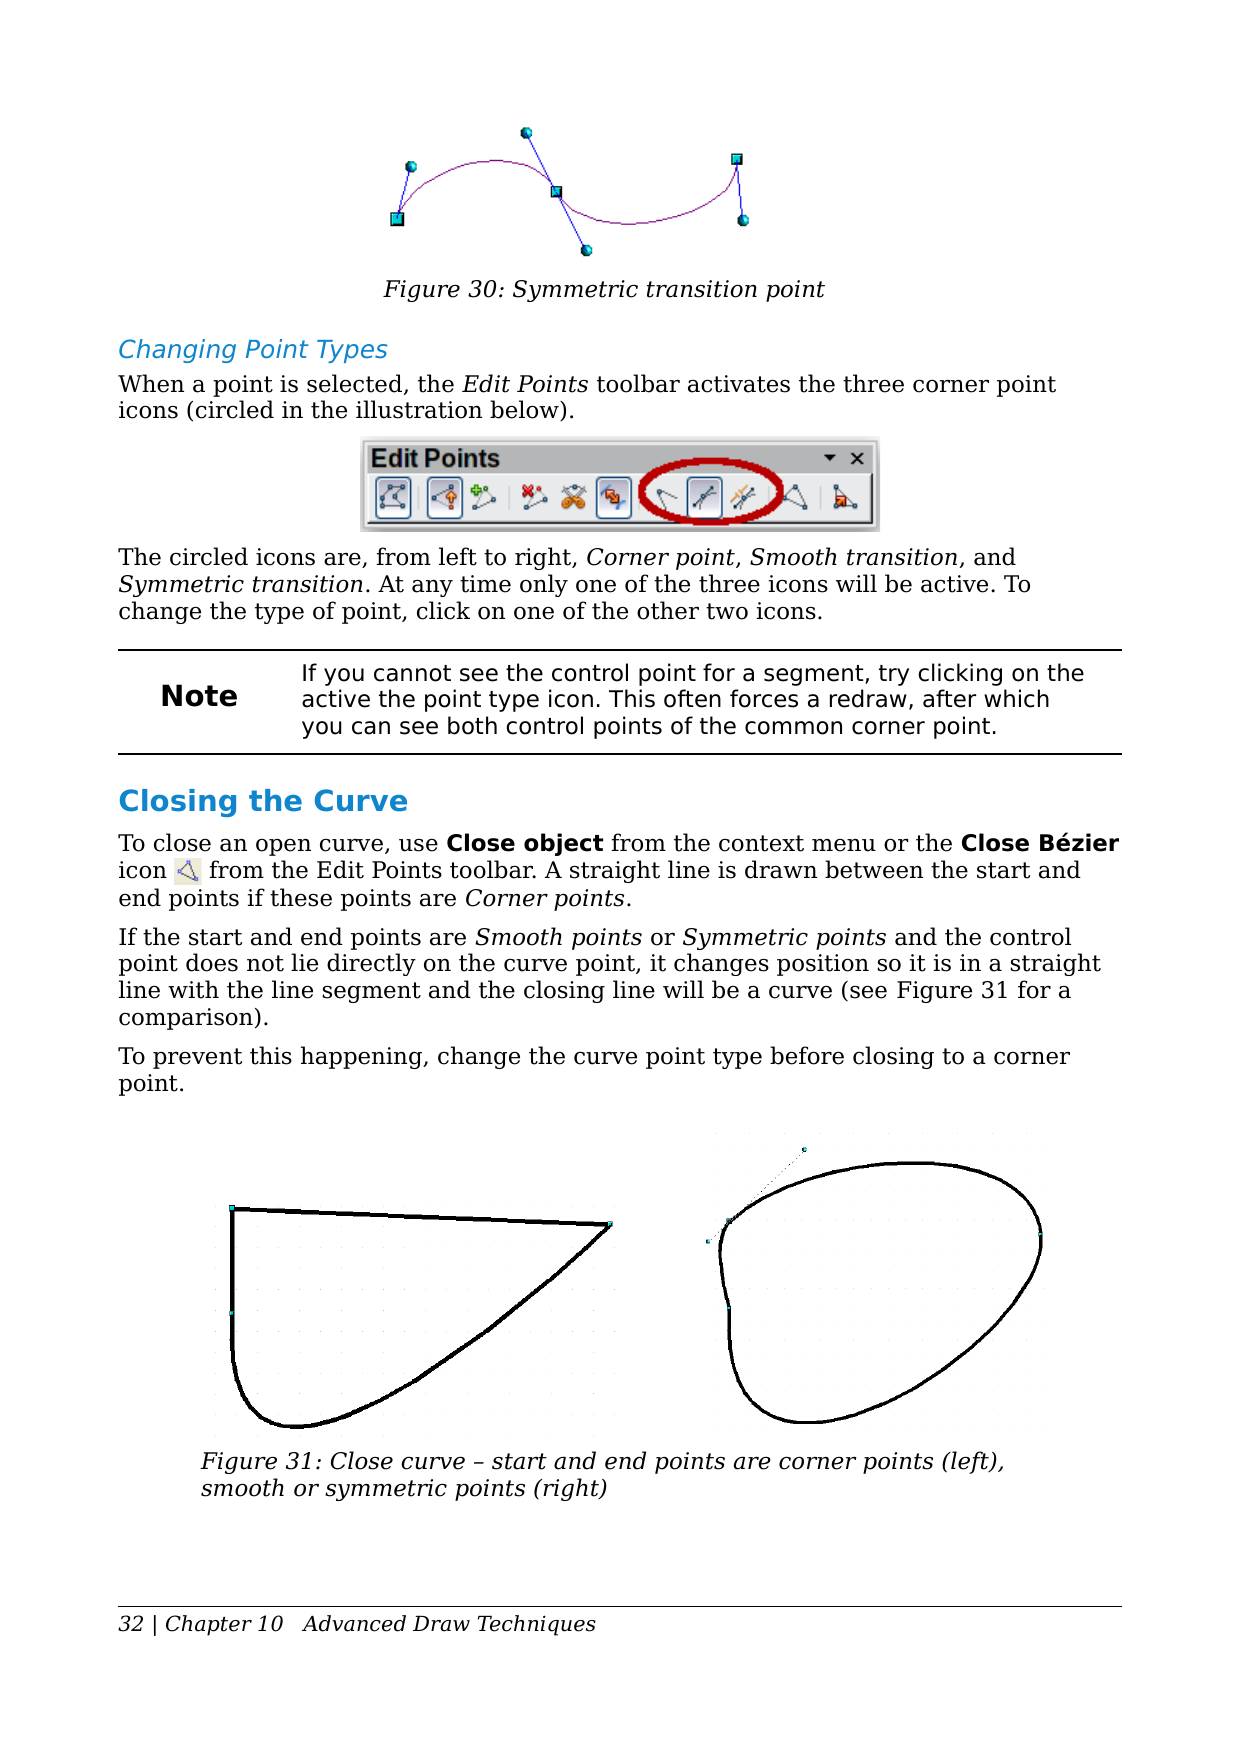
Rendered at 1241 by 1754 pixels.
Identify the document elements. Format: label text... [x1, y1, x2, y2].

subtitle Changing Point Types [118, 335, 1122, 364]
subtitle Closing the Curve [118, 784, 1122, 818]
picture [360, 436, 881, 532]
picture [698, 1133, 1053, 1431]
picture [211, 1191, 626, 1448]
text To prevent this happening, change the curve point type before closing to a corner point. [118, 1043, 1122, 1096]
text To close an open curve, use Close object from the context menu or the Close Bézier icon from the Edit Points toolbar. A straight line is drawn between the start and end points if these points are Corner points. [118, 831, 1122, 911]
picture [174, 858, 202, 885]
text Figure 30: Symmetric transition point [383, 276, 857, 303]
table_header Note [118, 651, 280, 753]
text If the start and end points are Smooth points or Symmetric points and the control point does not lie directly on the curve point, it changes position so it is in a straight line with the line segment and the closing line will be a curve (see Figure 31 for a comparison). [118, 924, 1122, 1031]
table_header If you cannot see the control point for a segment, try clicking on the active the point type icon. This often forces a redraw, after which you can see both control points of the common corner point. [280, 651, 1122, 753]
text When a point is selected, the Edit Points toolbar activates the three corner point icons (circled in the illustration below). [118, 371, 1122, 424]
text The circled icons are, from left to right, Corner point, Smooth transition, and Symmetric transition. At any time only one of the three icons will be active. To change the type of point, click on one of the other two icons. [118, 544, 1122, 624]
picture [383, 118, 764, 270]
text Figure 31: Close curve – start and end points are corner points (left), smooth or symmetric points (right) [201, 1121, 1039, 1501]
